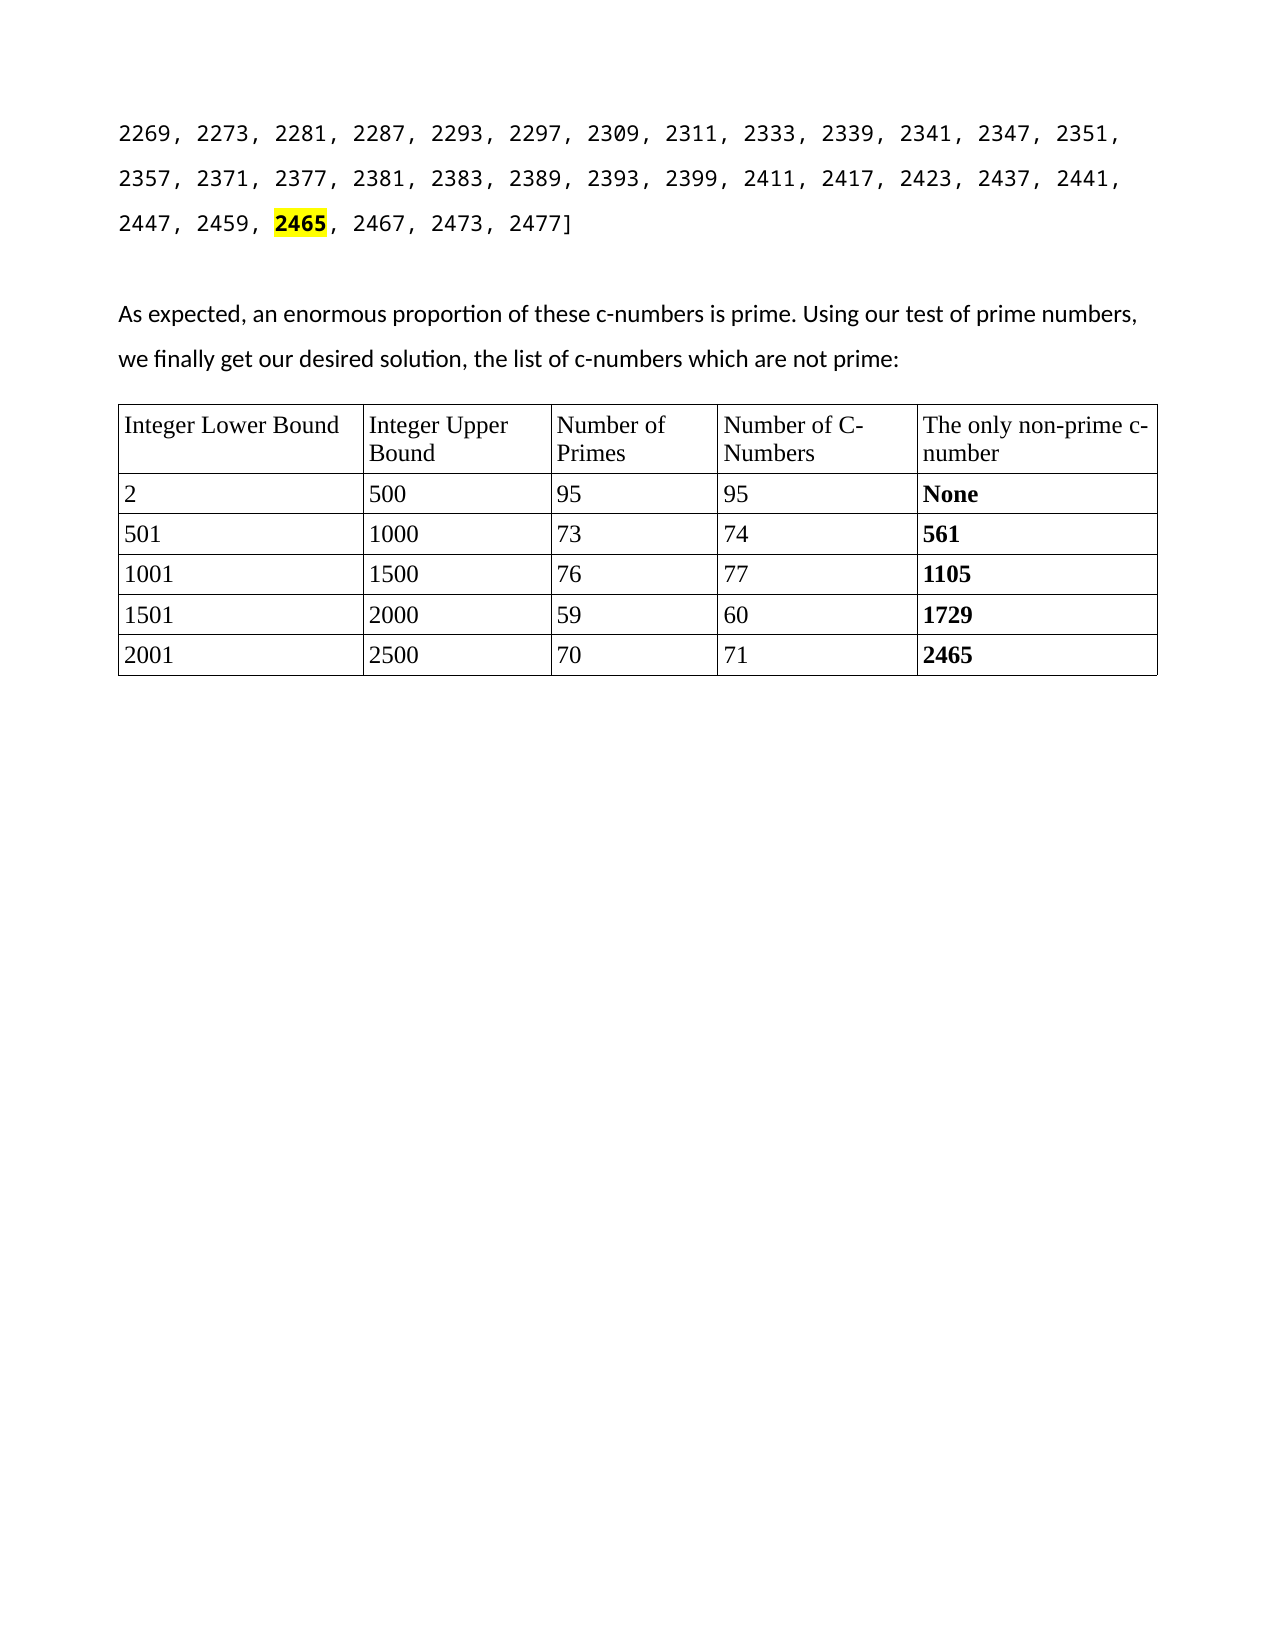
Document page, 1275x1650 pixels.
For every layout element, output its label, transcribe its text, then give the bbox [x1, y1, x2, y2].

table_cell 1001 [119, 555, 363, 594]
table_cell 561 [918, 514, 1157, 554]
table_cell 73 [552, 514, 717, 554]
table_cell None [918, 474, 1157, 513]
table_header Integer Lower Bound [119, 405, 363, 473]
table_cell 1000 [364, 514, 551, 554]
table_cell 95 [552, 474, 717, 513]
text As expected, an enormous proportion of these c-numbers is prime. Using our test of prime numbers, we finally get our desired solution, the list of c-numbers which are not prime: [118, 252, 1157, 374]
table_cell 2000 [364, 595, 551, 634]
table_cell 77 [718, 555, 917, 594]
table_header Number of Primes [552, 405, 717, 473]
table_cell 1500 [364, 555, 551, 594]
table_cell 74 [718, 514, 917, 554]
table_header Integer Upper Bound [364, 405, 551, 473]
table_cell 95 [718, 474, 917, 513]
table_cell 60 [718, 595, 917, 634]
table_cell 2465 [918, 635, 1157, 674]
table_cell 2500 [364, 635, 551, 674]
table_cell 59 [552, 595, 717, 634]
table_header Number of C-Numbers [718, 405, 917, 473]
table_cell 501 [119, 514, 363, 554]
table_cell 76 [552, 555, 717, 594]
text 2269, 2273, 2281, 2287, 2293, 2297, 2309, 2311, 2333, 2339, 2341, 2347, 2351, 2357, 2371, 2377, 2381, 2383, 2389, 2393, 2399, 2411, 2417, 2423, 2437, 2441, 2447, 2459, 2465, 2467, 2473, 2477] [118, 118, 1157, 237]
table_header The only non-prime c-number [918, 405, 1157, 473]
table_cell 71 [718, 635, 917, 674]
table_cell 2 [119, 474, 363, 513]
table_cell 2001 [119, 635, 363, 674]
table_cell 1501 [119, 595, 363, 634]
table_cell 500 [364, 474, 551, 513]
table_cell 1729 [918, 595, 1157, 634]
table_cell 1105 [918, 555, 1157, 594]
table_cell 70 [552, 635, 717, 674]
